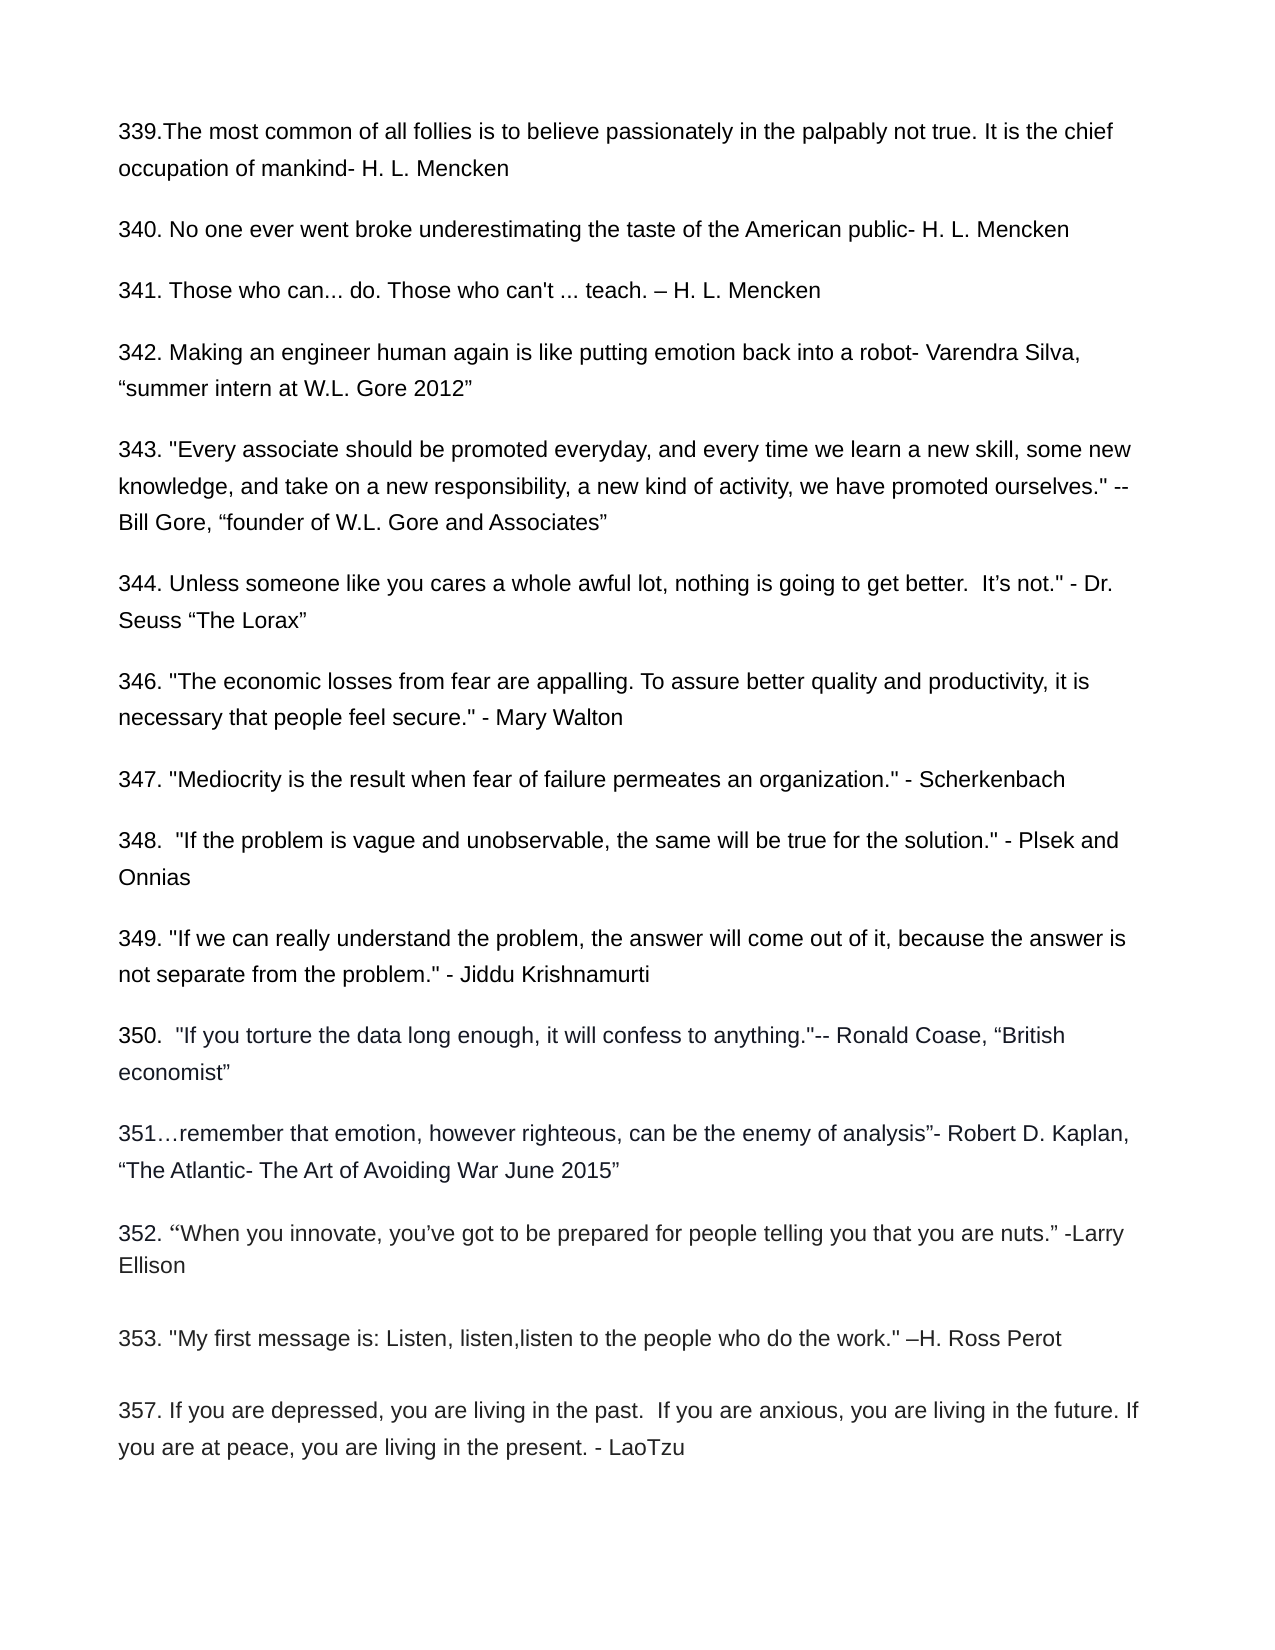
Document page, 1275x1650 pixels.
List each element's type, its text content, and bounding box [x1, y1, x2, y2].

text 347. "Mediocrity is the result when fear of failure permeates an organization." - Scherkenbach [118, 766, 1157, 792]
text 340. No one ever went broke underestimating the taste of the American public- H. L. Mencken [118, 216, 1157, 242]
text 341. Those who can... do. Those who can't ... teach. – H. L. Mencken [118, 277, 1157, 303]
text 339.The most common of all follies is to believe passionately in the palpably not true. It is the chief occupation of mankind- H. L. Mencken [118, 118, 1157, 181]
text 348. "If the problem is vague and unobservable, the same will be true for the solution." - Plsek and Onnias [118, 827, 1157, 890]
text 357. If you are depressed, you are living in the past. If you are anxious, you are living in the future. If you are at peace, you are living in the present. - LaoTzu [118, 1397, 1157, 1460]
text 344. Unless someone like you cares a whole awful lot, nothing is going to get better. It’s not." - Dr. Seuss “The Lorax” [118, 570, 1157, 633]
text 353. "My first message is: Listen, listen,listen to the people who do the work." –H. Ross Perot [118, 1325, 1157, 1351]
text 350. "If you torture the data long enough, it will confess to anything."-- Ronald Coase, “British economist” [118, 1022, 1157, 1085]
text 351…remember that emotion, however righteous, can be the enemy of analysis”- Robert D. Kaplan, “The Atlantic- The Art of Avoiding War June 2015” [118, 1120, 1157, 1183]
text 352. “When you innovate, you’ve got to be prepared for people telling you that you are nuts.” -Larry Ellison [118, 1218, 1157, 1278]
text 349. "If we can really understand the problem, the answer will come out of it, because the answer is not separate from the problem." - Jiddu Krishnamurti [118, 925, 1157, 987]
text 342. Making an engineer human again is like putting emotion back into a robot- Varendra Silva, “summer intern at W.L. Gore 2012” [118, 338, 1157, 401]
text 343. "Every associate should be promoted everyday, and every time we learn a new skill, some new knowledge, and take on a new responsibility, a new kind of activity, we have promoted ourselves." -- Bill Gore, “founder of W.L. Gore and Associates” [118, 436, 1157, 535]
text 346. "The economic losses from fear are appalling. To assure better quality and productivity, it is necessary that people feel secure." - Mary Walton [118, 668, 1157, 731]
